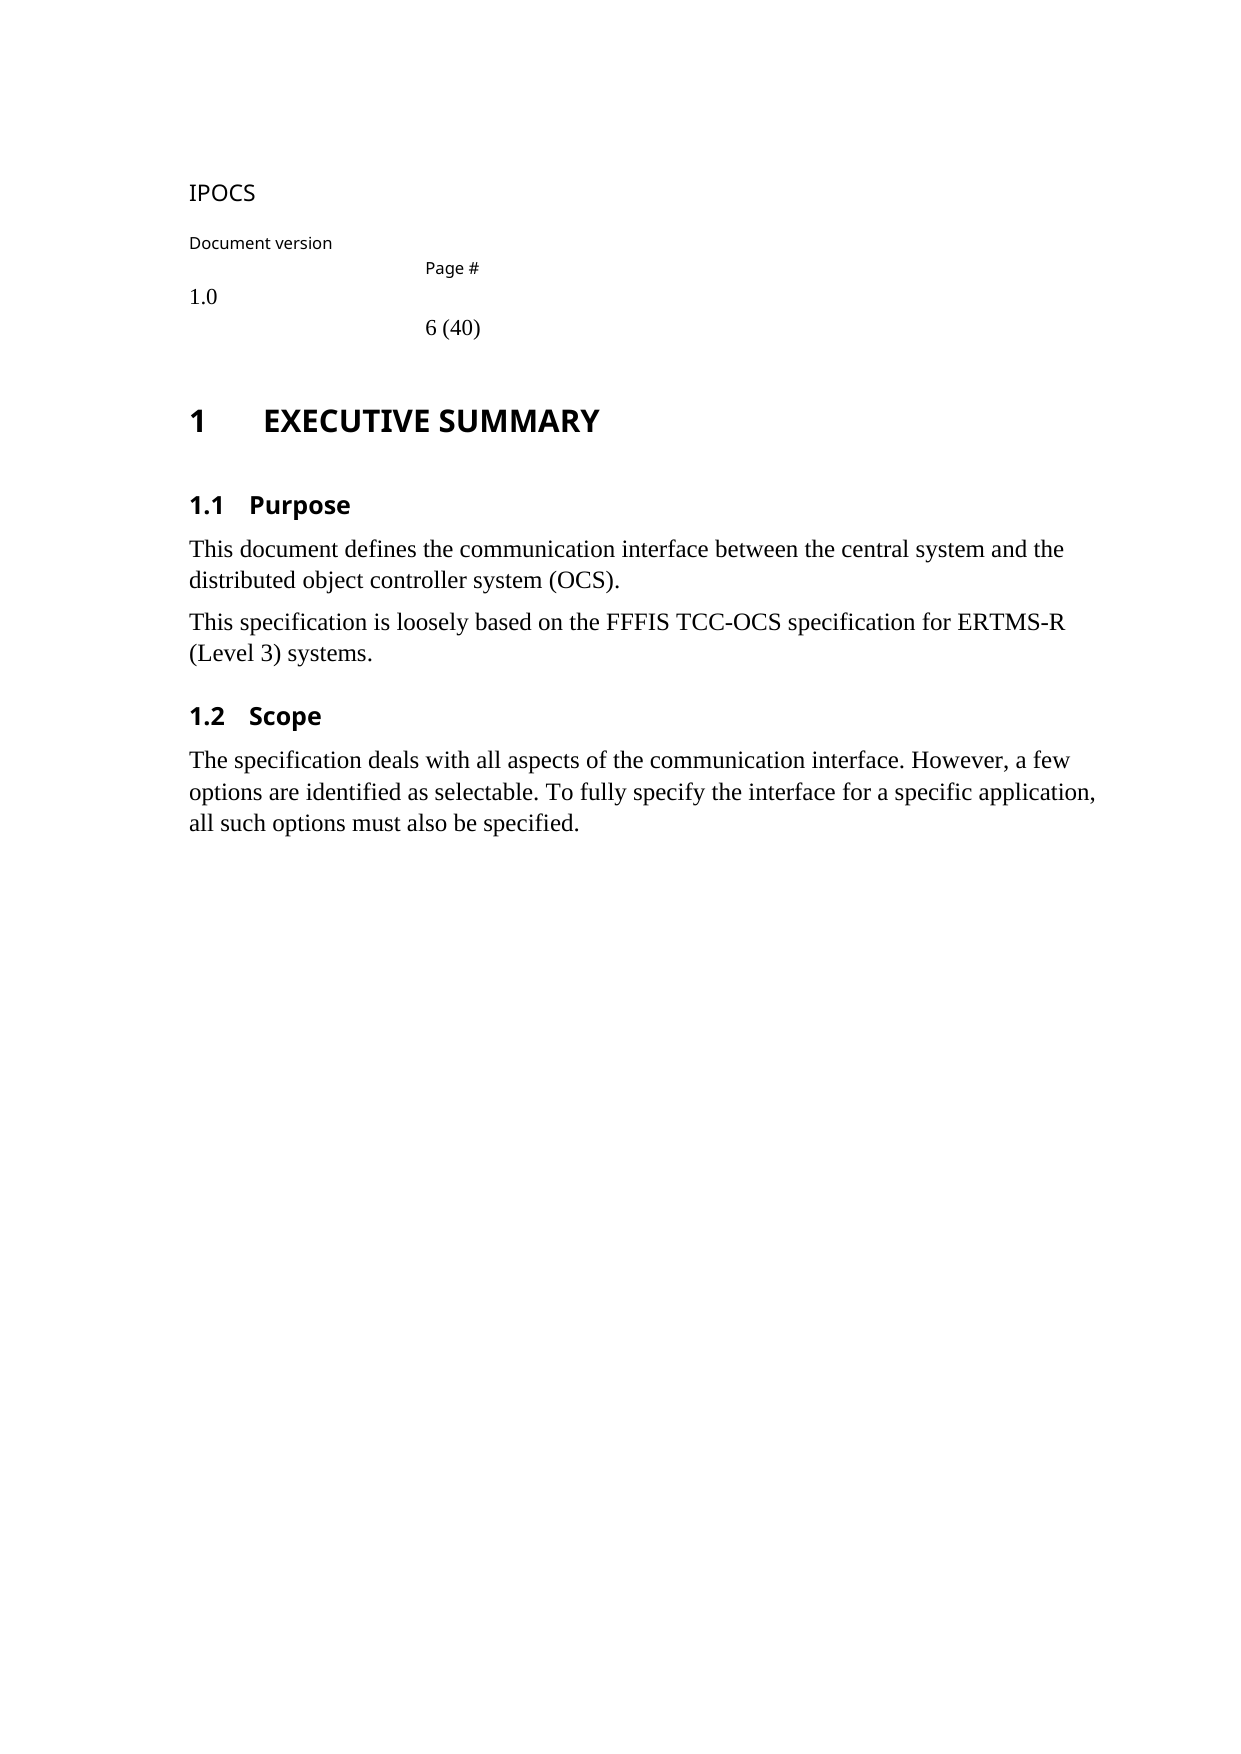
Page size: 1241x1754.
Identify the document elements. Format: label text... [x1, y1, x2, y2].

subtitle Scope [189, 698, 1122, 732]
text This specification is loosely based on the FFFIS TCC-OCS specification for ERTMS-R (Level 3) systems. [189, 605, 1122, 667]
subtitle Purpose [189, 487, 1122, 521]
text The specification deals with all aspects of the communication interface. However, a few options are identified as selectable. To fully specify the interface for a specific application, all such options must also be specified. [189, 743, 1122, 837]
subtitle EXECUTIVE SUMMARY [189, 399, 1122, 441]
text This document defines the communication interface between the central system and the distributed object controller system (OCS). [189, 532, 1122, 594]
